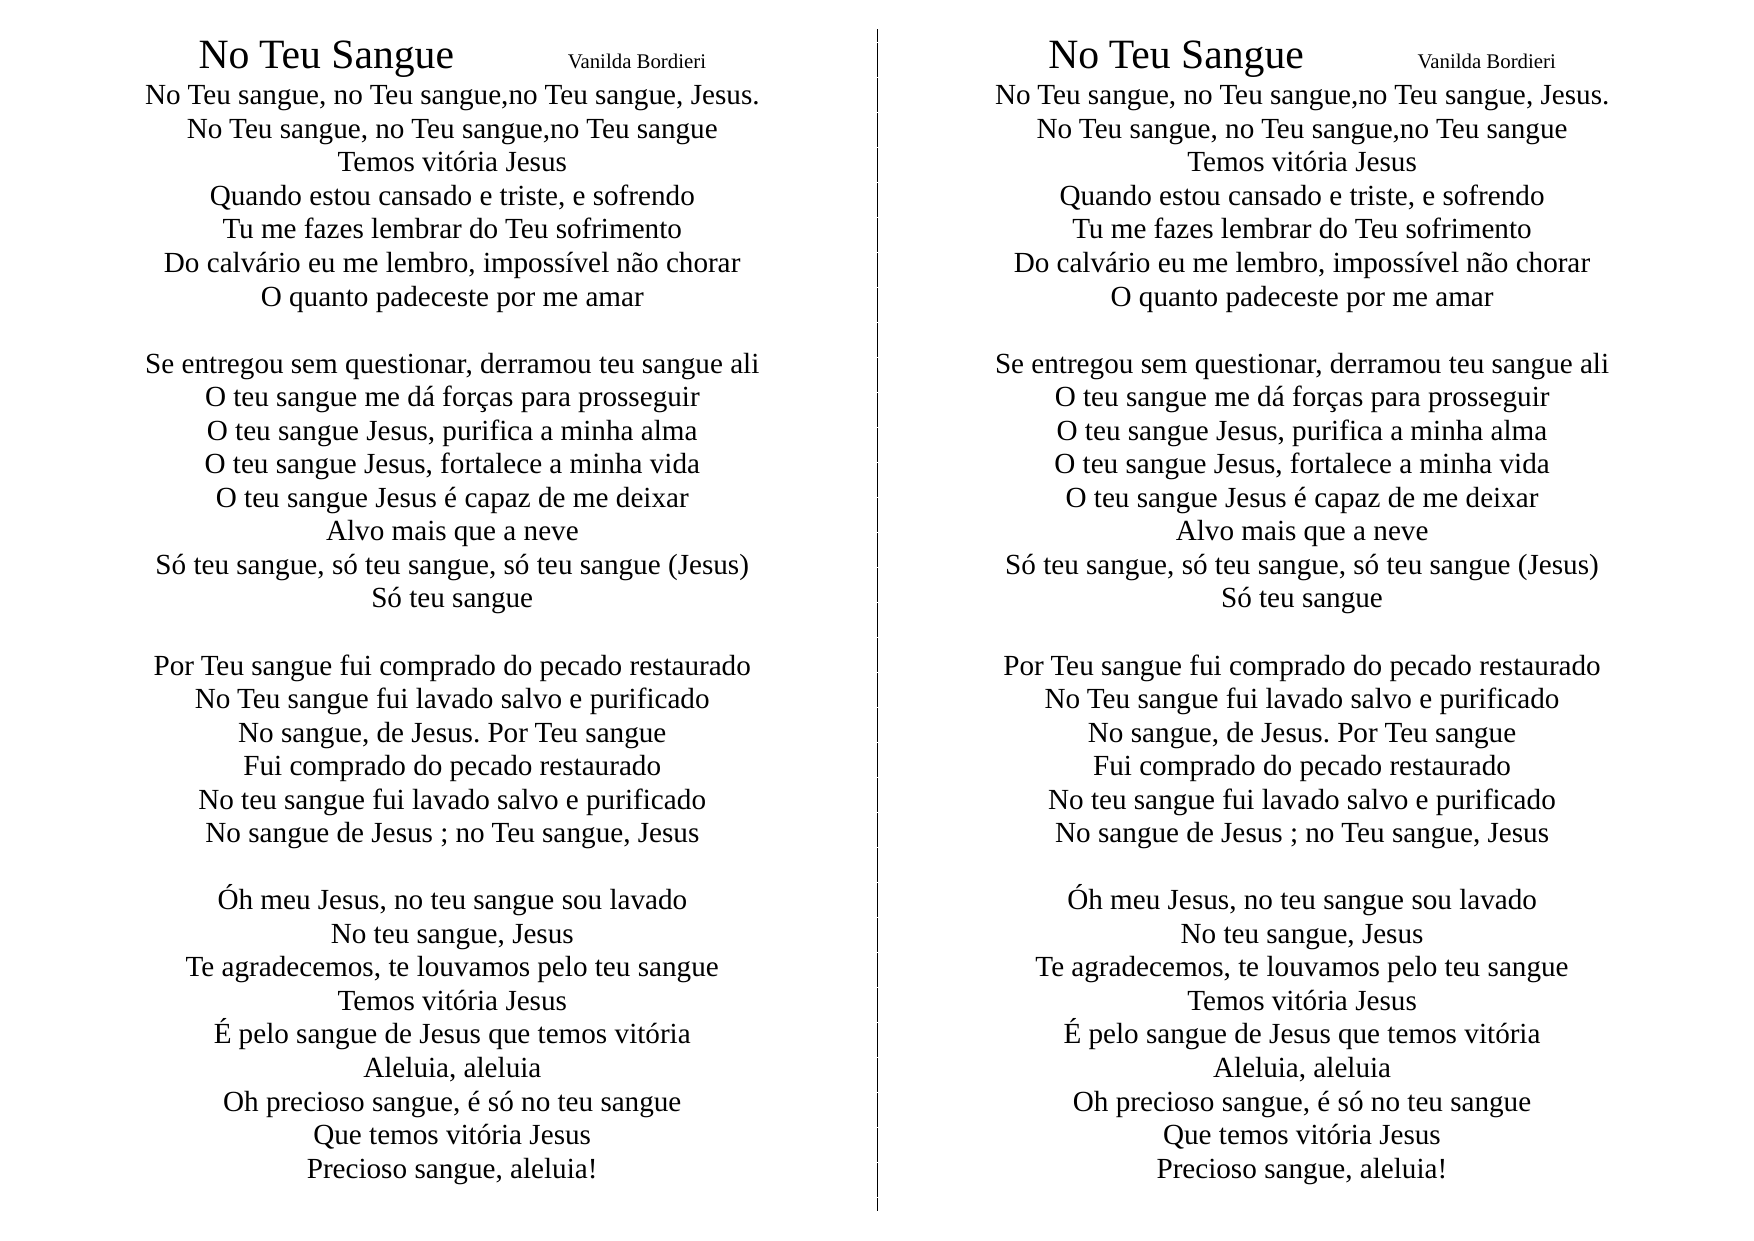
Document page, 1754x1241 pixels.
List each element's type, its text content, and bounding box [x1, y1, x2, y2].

text O teu sangue Jesus, purifica a minha alma [879, 413, 1724, 446]
text No Teu sangue fui lavado salvo e purificado [29, 681, 875, 715]
text No Teu sangue fui lavado salvo e purificado [879, 681, 1724, 715]
text Tu me fazes lembrar do Teu sofrimento [879, 212, 1724, 245]
text Só teu sangue [29, 581, 875, 614]
text No Teu sangue, no Teu sangue,no Teu sangue, Jesus. [29, 77, 875, 111]
text No Teu sangue, no Teu sangue,no Teu sangue [879, 111, 1724, 144]
text É pelo sangue de Jesus que temos vitória [29, 1017, 875, 1050]
text Temos vitória Jesus [879, 983, 1724, 1017]
text Só teu sangue, só teu sangue, só teu sangue (Jesus) [29, 547, 875, 581]
text Temos vitória Jesus [29, 144, 875, 178]
text No Teu sangue, no Teu sangue,no Teu sangue [29, 111, 875, 144]
text Quando estou cansado e triste, e sofrendo [879, 178, 1724, 212]
text Alvo mais que a neve [879, 513, 1724, 547]
text Aleluia, aleluia [879, 1050, 1724, 1084]
text No Teu sangue, no Teu sangue,no Teu sangue, Jesus. [879, 77, 1724, 111]
text O teu sangue Jesus, purifica a minha alma [29, 413, 875, 446]
text No sangue de Jesus ; no Teu sangue, Jesus [879, 815, 1724, 849]
text Óh meu Jesus, no teu sangue sou lavado [879, 882, 1724, 916]
text Que temos vitória Jesus [879, 1117, 1724, 1151]
text O teu sangue me dá forças para prosseguir [29, 379, 875, 413]
text Temos vitória Jesus [879, 144, 1724, 178]
text É pelo sangue de Jesus que temos vitória [879, 1017, 1724, 1050]
text Do calvário eu me lembro, impossível não chorar [879, 245, 1724, 279]
text Oh precioso sangue, é só no teu sangue [29, 1084, 875, 1117]
text Só teu sangue [879, 581, 1724, 614]
text No teu sangue, Jesus [29, 916, 875, 949]
text Quando estou cansado e triste, e sofrendo [29, 178, 875, 212]
text No teu sangue fui lavado salvo e purificado [29, 782, 875, 815]
text Do calvário eu me lembro, impossível não chorar [29, 245, 875, 279]
text Tu me fazes lembrar do Teu sofrimento [29, 212, 875, 245]
text Aleluia, aleluia [29, 1050, 875, 1084]
text Se entregou sem questionar, derramou teu sangue ali [879, 346, 1724, 379]
text Te agradecemos, te louvamos pelo teu sangue [879, 949, 1724, 983]
text No sangue de Jesus ; no Teu sangue, Jesus [29, 815, 875, 849]
text Só teu sangue, só teu sangue, só teu sangue (Jesus) [879, 547, 1724, 581]
text O quanto padeceste por me amar [879, 279, 1724, 312]
text O teu sangue Jesus é capaz de me deixar [29, 480, 875, 513]
text O teu sangue Jesus é capaz de me deixar [879, 480, 1724, 513]
text Fui comprado do pecado restaurado [879, 748, 1724, 782]
text No sangue, de Jesus. Por Teu sangue [29, 715, 875, 748]
text O quanto padeceste por me amar [29, 279, 875, 312]
text Te agradecemos, te louvamos pelo teu sangue [29, 949, 875, 983]
text Se entregou sem questionar, derramou teu sangue ali [29, 346, 875, 379]
text Alvo mais que a neve [29, 513, 875, 547]
text No Teu Sangue Vanilda Bordieri [29, 29, 875, 77]
text No Teu Sangue Vanilda Bordieri [879, 29, 1724, 77]
text No teu sangue, Jesus [879, 916, 1724, 949]
text Oh precioso sangue, é só no teu sangue [879, 1084, 1724, 1117]
text O teu sangue Jesus, fortalece a minha vida [879, 446, 1724, 480]
text Fui comprado do pecado restaurado [29, 748, 875, 782]
text Por Teu sangue fui comprado do pecado restaurado [29, 648, 875, 681]
text No sangue, de Jesus. Por Teu sangue [879, 715, 1724, 748]
text Óh meu Jesus, no teu sangue sou lavado [29, 882, 875, 916]
text Temos vitória Jesus [29, 983, 875, 1017]
text O teu sangue Jesus, fortalece a minha vida [29, 446, 875, 480]
text Que temos vitória Jesus [29, 1117, 875, 1151]
text Precioso sangue, aleluia! [29, 1151, 875, 1184]
text Por Teu sangue fui comprado do pecado restaurado [879, 648, 1724, 681]
text No teu sangue fui lavado salvo e purificado [879, 782, 1724, 815]
text O teu sangue me dá forças para prosseguir [879, 379, 1724, 413]
text Precioso sangue, aleluia! [879, 1151, 1724, 1184]
